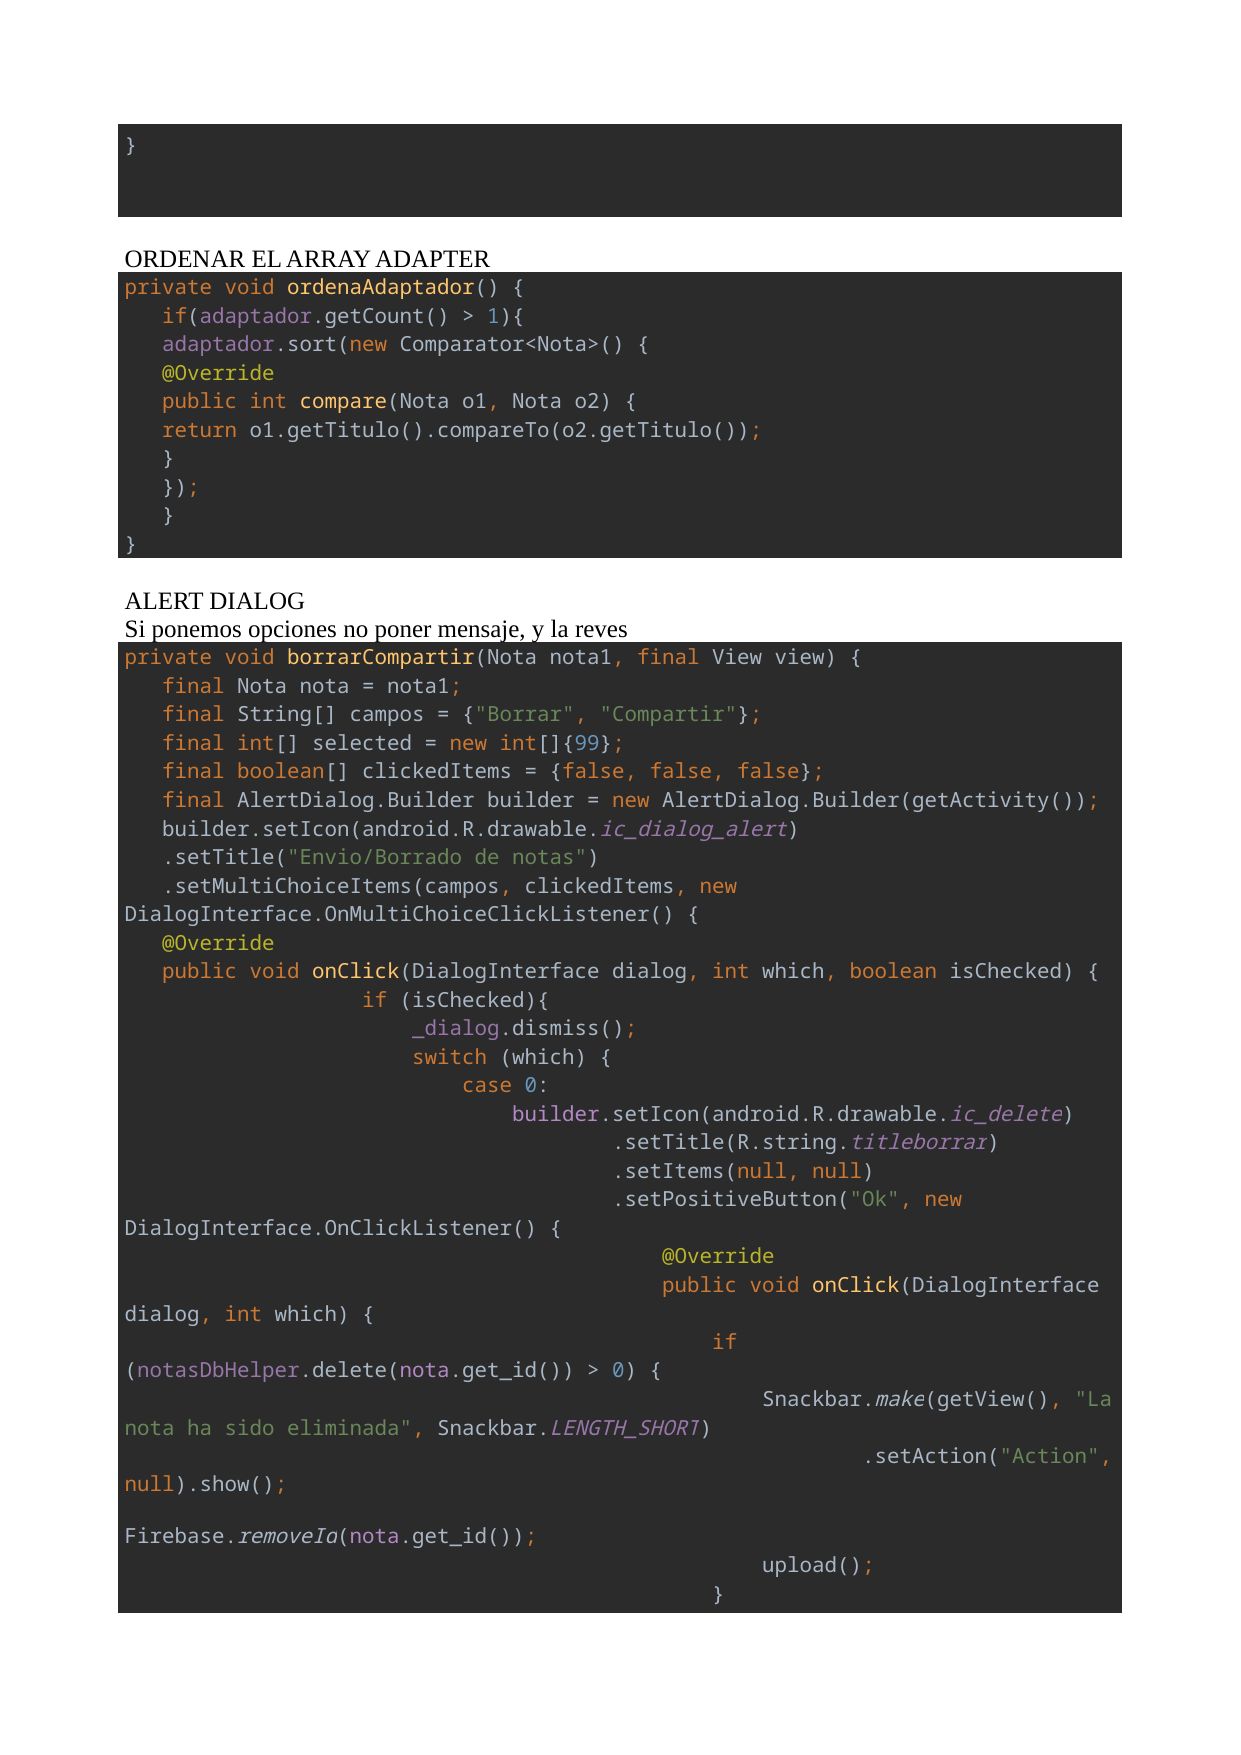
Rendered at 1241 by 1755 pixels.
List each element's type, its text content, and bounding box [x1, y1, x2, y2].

text public void onClick(DialogInterface dialog, int which, boolean isChecked) { [118, 956, 1122, 985]
text .setMultiChoiceItems(campos, clickedItems, new DialogInterface.OnMultiChoiceClickListener() { [118, 871, 1122, 928]
text private void ordenaAdaptador() { [118, 272, 1122, 301]
text final int[] selected = new int[]{99}; [118, 728, 1122, 757]
text Snackbar.make(getView(), "La nota ha sido eliminada", Snackbar.LENGTH_SHORT) [118, 1384, 1122, 1441]
text @Override [118, 358, 1122, 386]
text .setTitle(R.string.titleborrar) [118, 1127, 1122, 1156]
text if (isChecked){ [118, 985, 1122, 1013]
text upload(); [118, 1550, 1122, 1579]
text .setItems(null, null) [118, 1156, 1122, 1184]
text } [118, 529, 1122, 558]
text }); [118, 472, 1122, 501]
text _dialog.dismiss(); [118, 1013, 1122, 1042]
text } [118, 124, 1122, 159]
text case 0: [118, 1070, 1122, 1099]
text return o1.getTitulo().compareTo(o2.getTitulo()); [118, 415, 1122, 443]
text if (notasDbHelper.delete(nota.get_id()) > 0) { [118, 1327, 1122, 1384]
text if(adaptador.getCount() > 1){ [118, 301, 1122, 329]
text @Override [118, 928, 1122, 956]
text private void borrarCompartir(Nota nota1, final View view) { [118, 642, 1122, 671]
text ORDENAR EL ARRAY ADAPTER [118, 245, 1122, 272]
text .setPositiveButton("Ok", new DialogInterface.OnClickListener() { [118, 1184, 1122, 1242]
text final Nota nota = nota1; [118, 671, 1122, 699]
text } [118, 501, 1122, 529]
text final String[] campos = {"Borrar", "Compartir"}; [118, 699, 1122, 728]
text Firebase.removeId(nota.get_id()); [118, 1498, 1122, 1550]
text final AlertDialog.Builder builder = new AlertDialog.Builder(getActivity()); [118, 785, 1122, 814]
text } [118, 1579, 1122, 1613]
text public void onClick(DialogInterface dialog, int which) { [118, 1270, 1122, 1327]
text builder.setIcon(android.R.drawable.ic_delete) [118, 1099, 1122, 1127]
text final boolean[] clickedItems = {false, false, false}; [118, 757, 1122, 785]
text builder.setIcon(android.R.drawable.ic_dialog_alert) [118, 814, 1122, 842]
text public int compare(Nota o1, Nota o2) { [118, 386, 1122, 415]
text .setAction("Action", null).show(); [118, 1441, 1122, 1498]
text Si ponemos opciones no poner mensaje, y la reves [118, 615, 1122, 642]
text switch (which) { [118, 1042, 1122, 1070]
text ALERT DIALOG [118, 581, 1122, 615]
text @Override [118, 1242, 1122, 1270]
text .setTitle("Envio/Borrado de notas") [118, 842, 1122, 871]
text } [118, 443, 1122, 472]
text adaptador.sort(new Comparator<Nota>() { [118, 329, 1122, 358]
